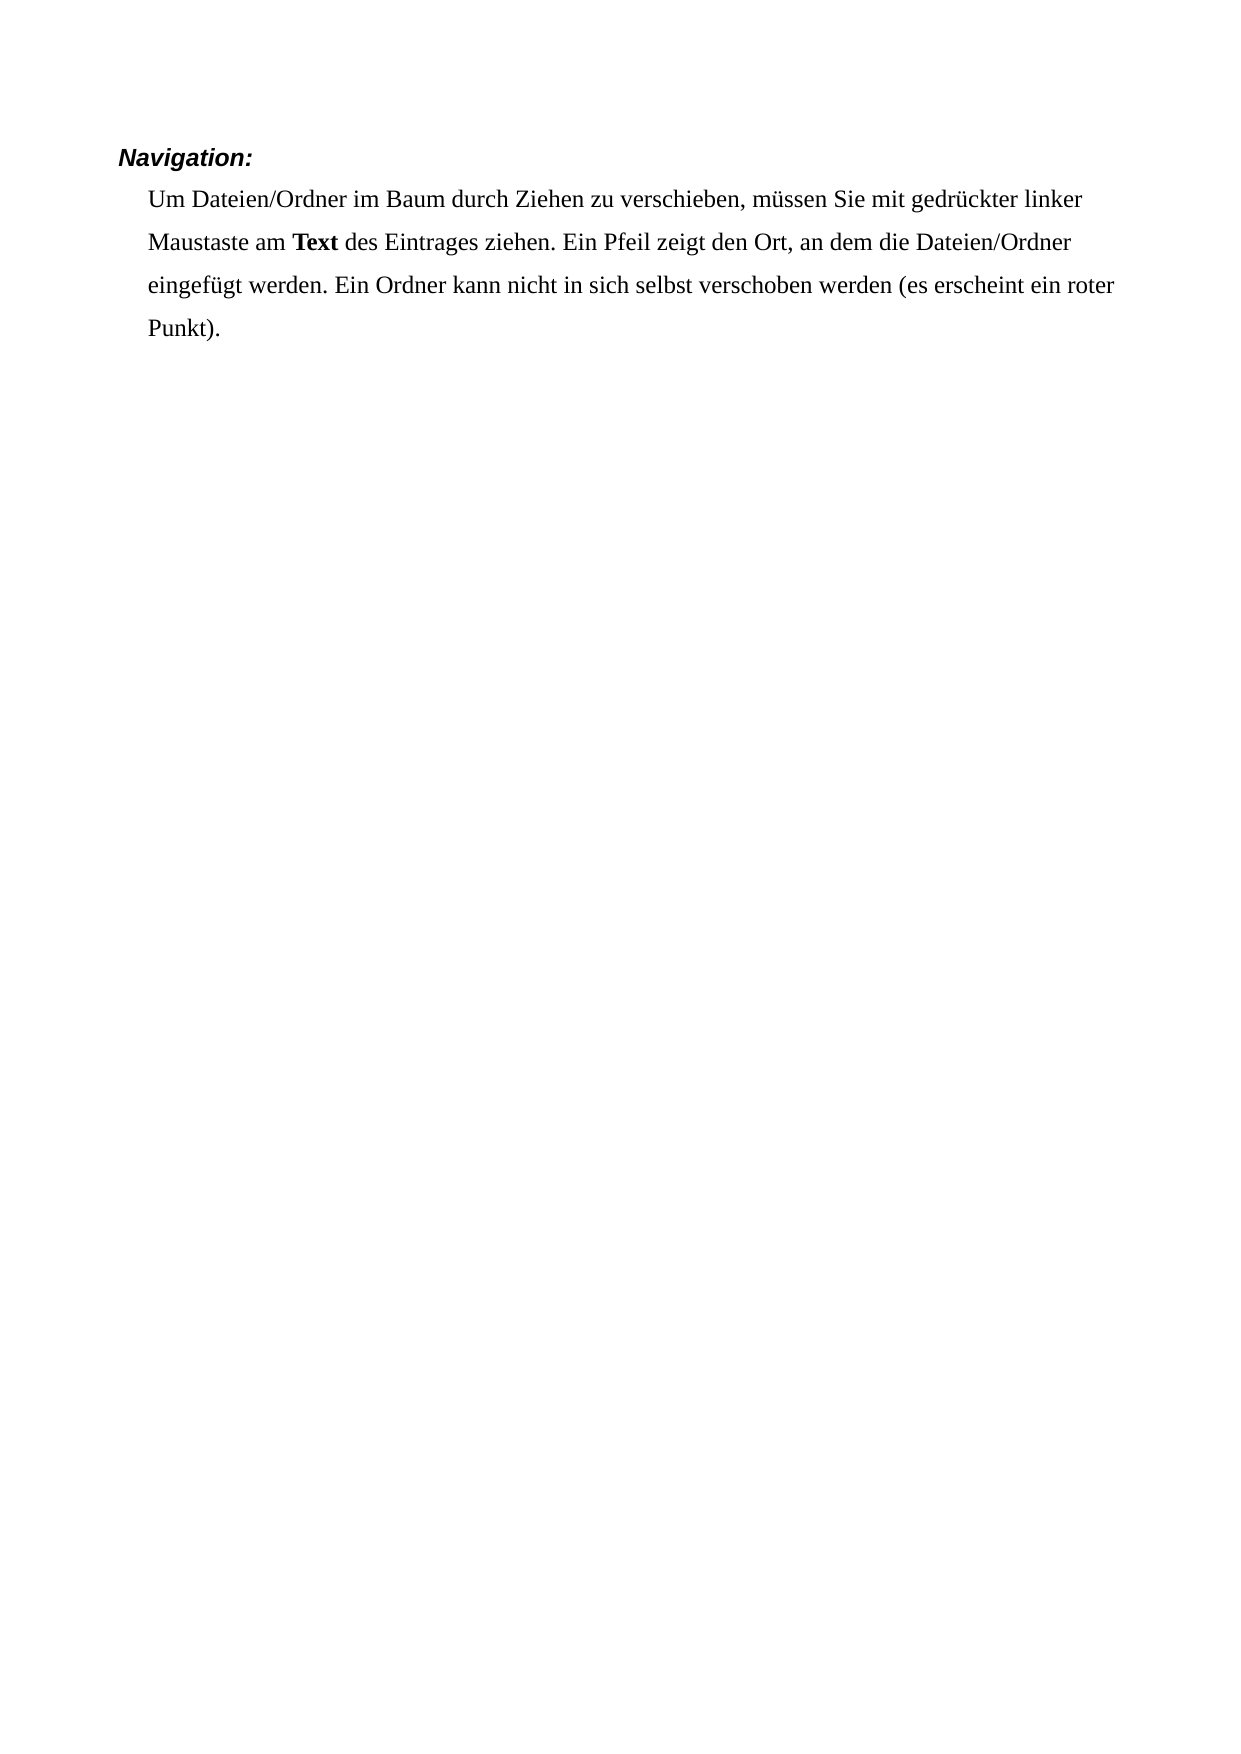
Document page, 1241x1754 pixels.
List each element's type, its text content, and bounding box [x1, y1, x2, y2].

subtitle Navigation: [118, 143, 1122, 172]
text Um Dateien/Ordner im Baum durch Ziehen zu verschieben, müssen Sie mit gedrückter linker Maustaste am Text des Eintrages ziehen. Ein Pfeil zeigt den Ort, an dem die Dateien/Ordner eingefügt werden. Ein Ordner kann nicht in sich selbst verschoben werden (es erscheint ein roter Punkt). [148, 184, 1122, 342]
